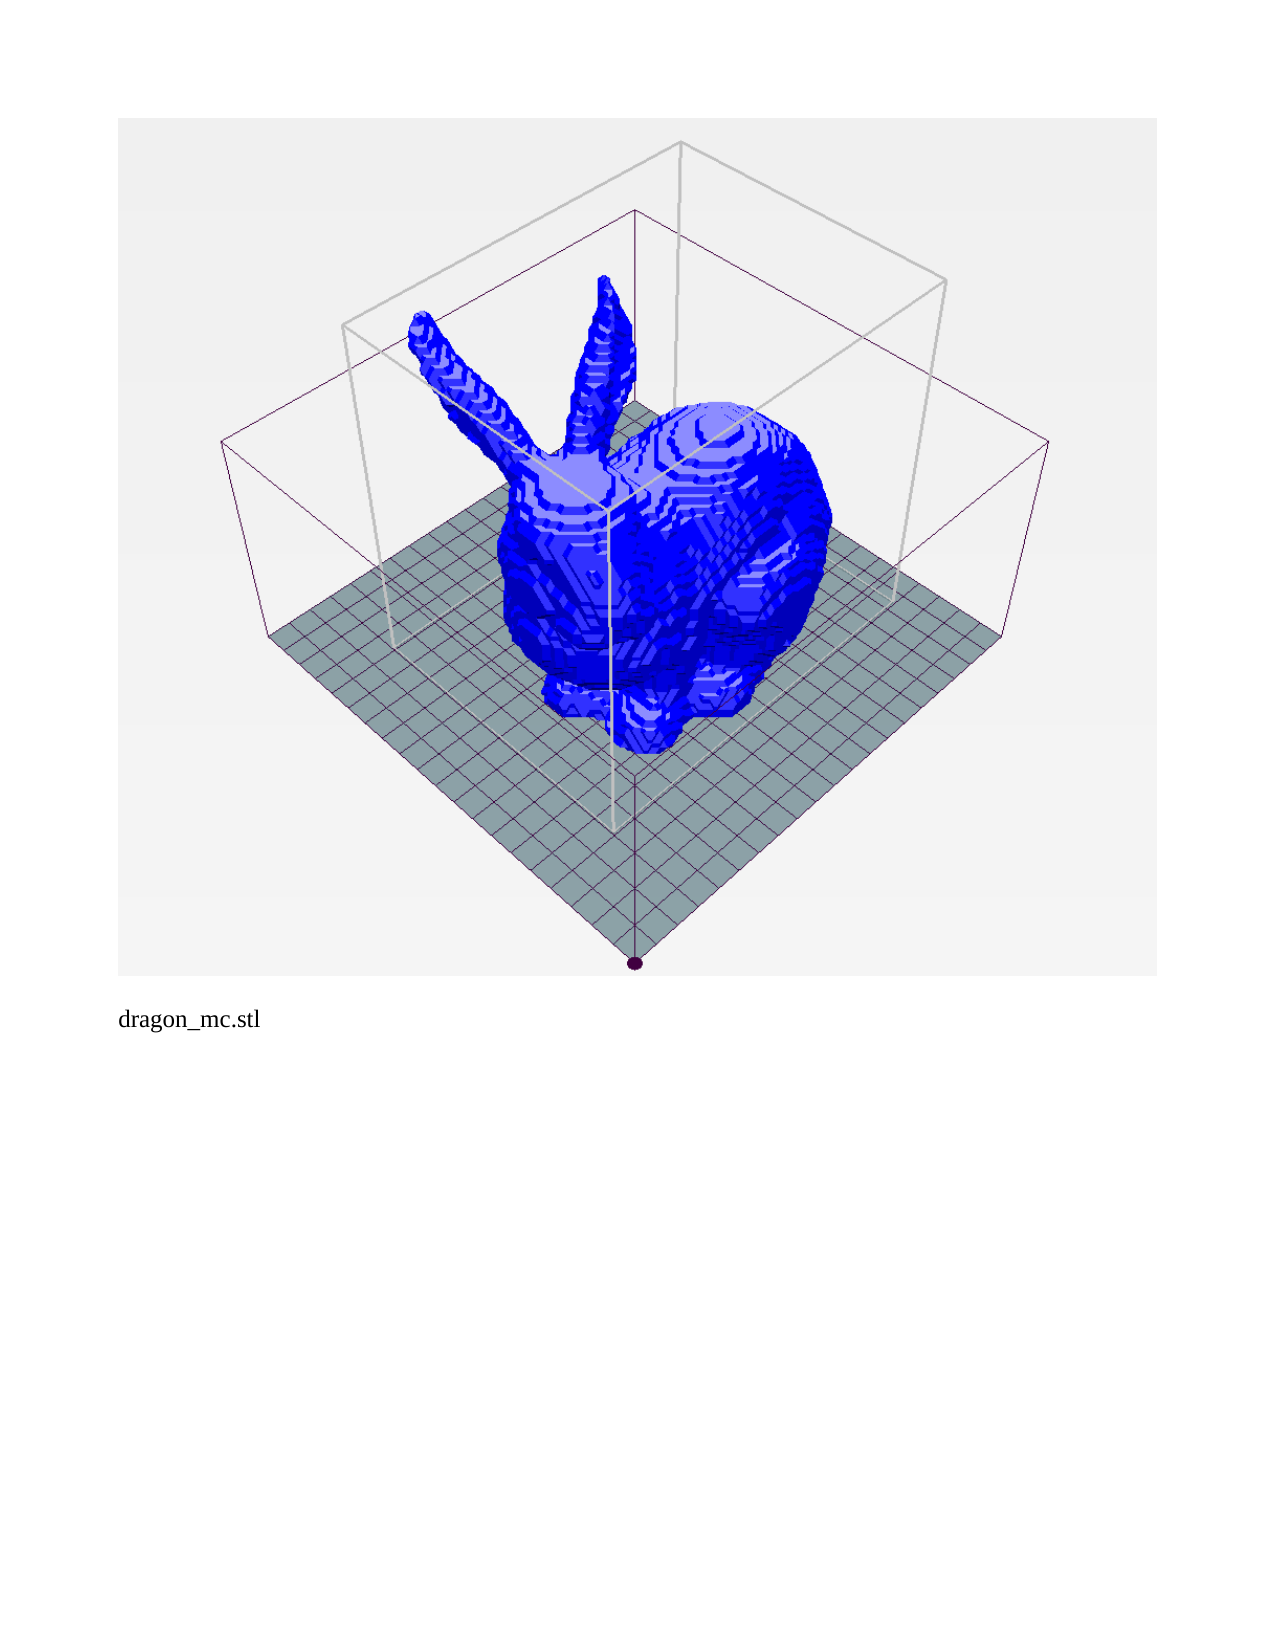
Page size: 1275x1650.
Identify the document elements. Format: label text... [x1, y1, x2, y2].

text dragon_mc.stl [118, 1004, 1157, 1033]
picture [118, 118, 1157, 976]
